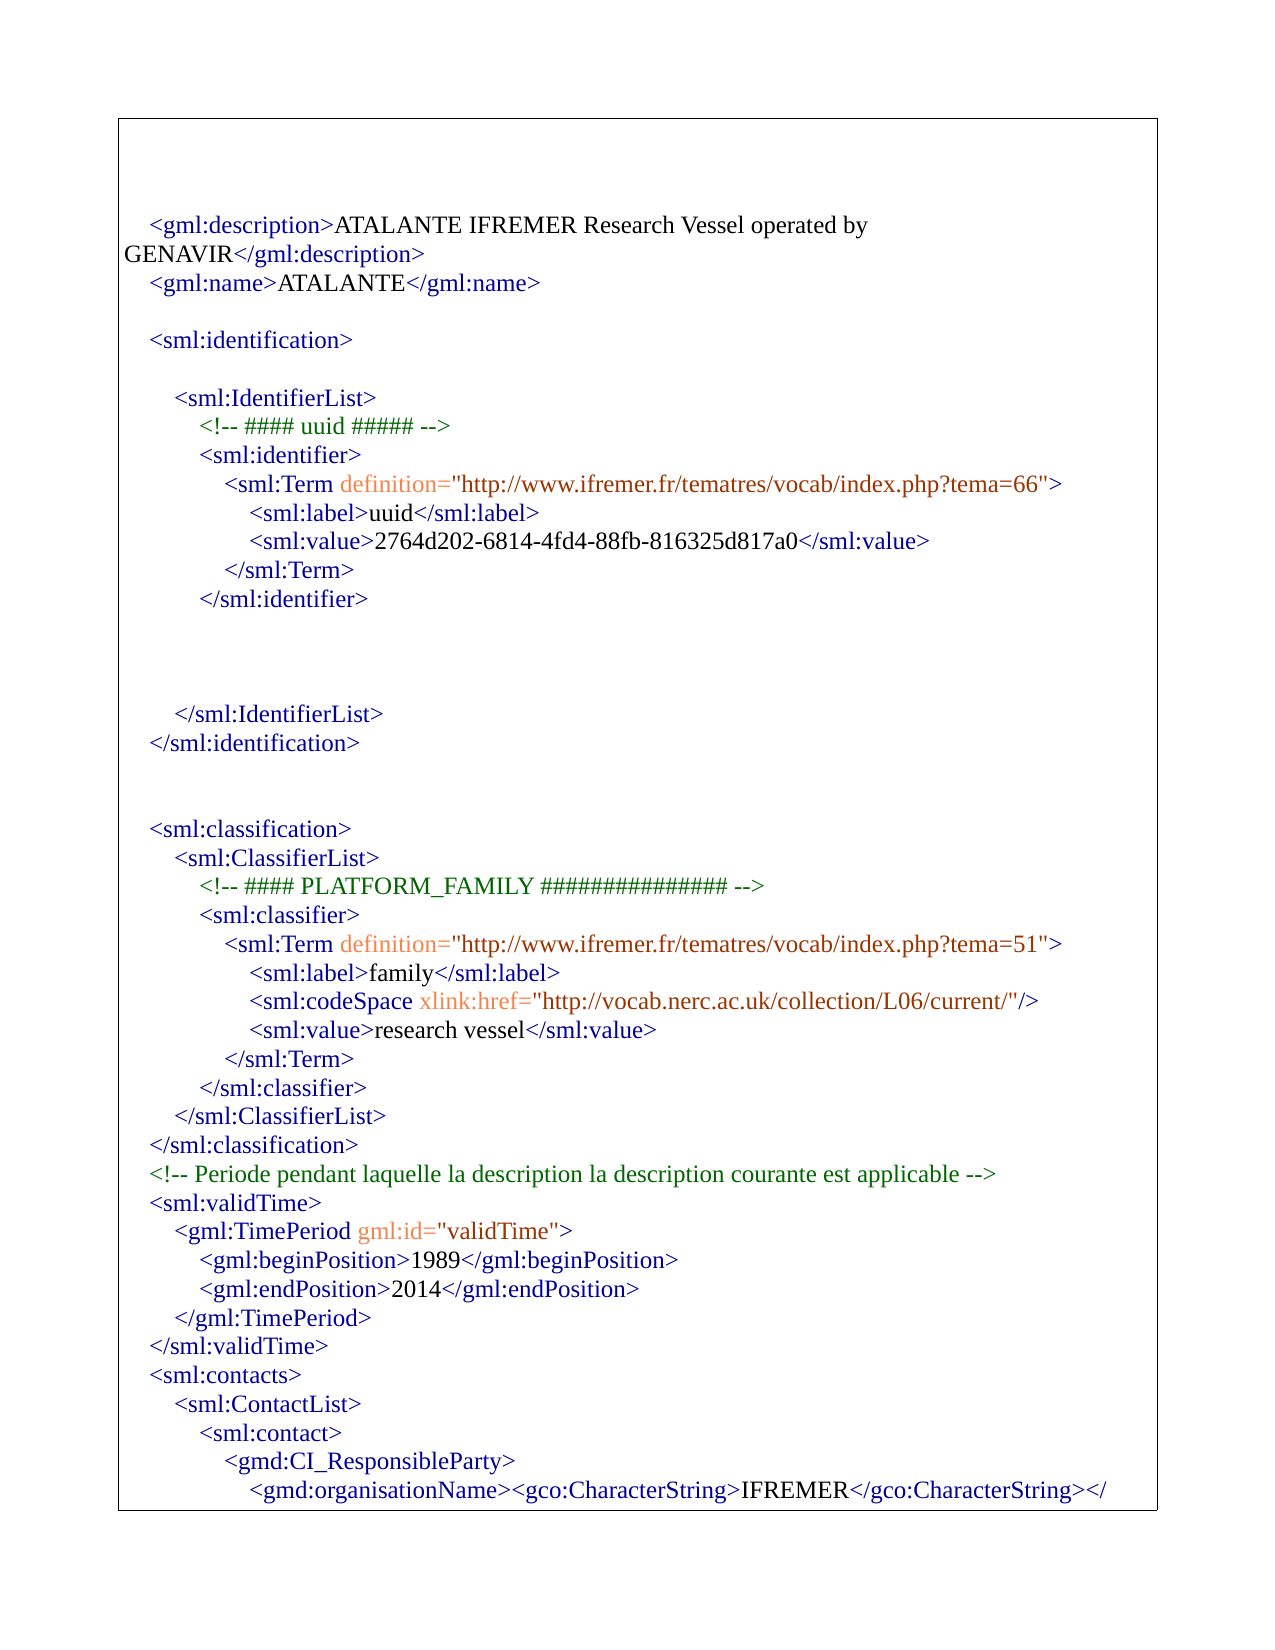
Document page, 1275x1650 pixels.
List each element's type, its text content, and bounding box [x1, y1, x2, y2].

table_header <gml:description>ATALANTE IFREMER Research Vessel operated by GENAVIR</gml:description> <gml:name>ATALANTE</gml:name> <sml:identification> <sml:IdentifierList> <!-- #### uuid ##### --> <sml:identifier> <sml:Term definition="http://www.ifremer.fr/tematres/vocab/index.php?tema=66"> <sml:label>uuid</sml:label> <sml:value>2764d202-6814-4fd4-88fb-816325d817a0</sml:value> </sml:Term> </sml:identifier> </sml:IdentifierList> </sml:identification> <sml:classification> <sml:ClassifierList> <!-- #### PLATFORM_FAMILY ############### --> <sml:classifier> <sml:Term definition="http://www.ifremer.fr/tematres/vocab/index.php?tema=51"> <sml:label>family</sml:label> <sml:codeSpace xlink:href="http://vocab.nerc.ac.uk/collection/L06/current/"/> <sml:value>research vessel</sml:value> </sml:Term> </sml:classifier> </sml:ClassifierList> </sml:classification> <!-- Periode pendant laquelle la description la description courante est applicable --> <sml:validTime> <gml:TimePeriod gml:id="validTime"> <gml:beginPosition>1989</gml:beginPosition> <gml:endPosition>2014</gml:endPosition> </gml:TimePeriod> </sml:validTime> <sml:contacts> <sml:ContactList> <sml:contact> <gmd:CI_ResponsibleParty> <gmd:organisationName><gco:CharacterString>IFREMER</gco:CharacterString></ [119, 119, 1157, 1510]
